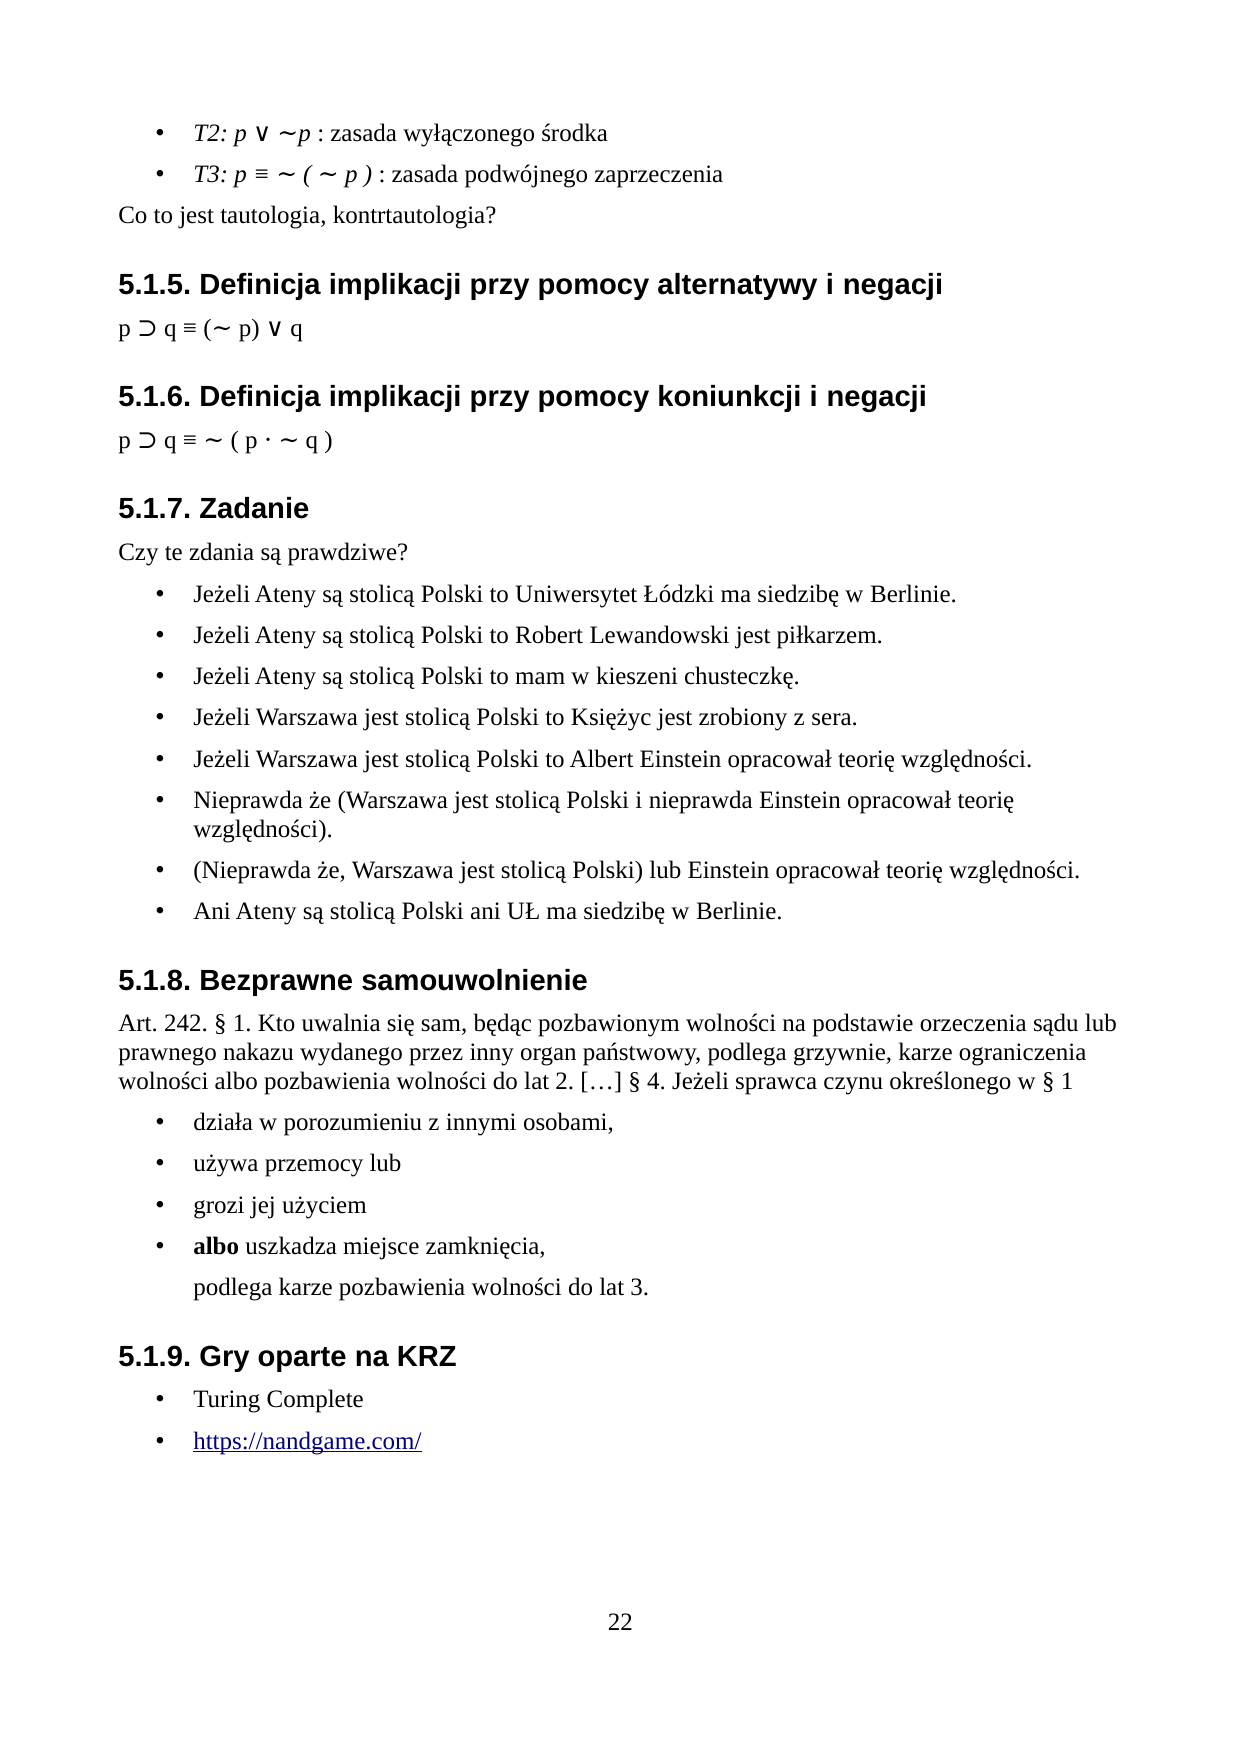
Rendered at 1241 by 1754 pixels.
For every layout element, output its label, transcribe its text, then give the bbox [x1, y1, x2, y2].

list albo uszkadza miejsce zamknięcia, [156, 1231, 1122, 1260]
list Jeżeli Warszawa jest stolicą Polski to Albert Einstein opracował teorię względności. [156, 744, 1122, 772]
subtitle Definicja implikacji przy pomocy koniunkcji i negacji [118, 379, 1122, 413]
list Ani Ateny są stolicą Polski ani UŁ ma siedzibę w Berlinie. [156, 896, 1122, 925]
list Jeżeli Ateny są stolicą Polski to Robert Lewandowski jest piłkarzem. [156, 620, 1122, 649]
list Jeżeli Ateny są stolicą Polski to mam w kieszeni chusteczkę. [156, 661, 1122, 690]
list T3: p ≡ ∼ ( ∼ p ) : zasada podwójnego zaprzeczenia [156, 159, 1122, 188]
list Turing Complete [156, 1384, 1122, 1413]
subtitle Definicja implikacji przy pomocy alternatywy i negacji [118, 267, 1122, 300]
list https://nandgame.com/ [156, 1426, 1122, 1454]
text Co to jest tautologia, kontrtautologia? [118, 201, 1122, 229]
list grozi jej użyciem [156, 1190, 1122, 1218]
list Nieprawda że (Warszawa jest stolicą Polski i nieprawda Einstein opracował teorię względności). [156, 785, 1122, 842]
subtitle Gry oparte na KRZ [118, 1338, 1122, 1372]
list T2: p ∨ ∼p : zasada wyłączonego środka [156, 118, 1122, 147]
text p ⊃ q ≡ (∼ p) ∨ q [118, 313, 1122, 342]
list podlega karze pozbawienia wolności do lat 3. [156, 1272, 1122, 1301]
list Jeżeli Warszawa jest stolicą Polski to Księżyc jest zrobiony z sera. [156, 702, 1122, 731]
list Jeżeli Ateny są stolicą Polski to Uniwersytet Łódzki ma siedzibę w Berlinie. [156, 579, 1122, 607]
list (Nieprawda że, Warszawa jest stolicą Polski) lub Einstein opracował teorię względności. [156, 855, 1122, 884]
text Art. 242. § 1. Kto uwalnia się sam, będąc pozbawionym wolności na podstawie orzeczenia sądu lub prawnego nakazu wydanego przez inny organ państwowy, podlega grzywnie, karze ograniczenia wolności albo pozbawienia wolności do lat 2. […] § 4. Jeżeli sprawca czynu określonego w § 1 [118, 1008, 1122, 1095]
subtitle Zadanie [118, 491, 1122, 525]
list używa przemocy lub [156, 1148, 1122, 1177]
text Czy te zdania są prawdziwe? [118, 537, 1122, 566]
list działa w porozumieniu z innymi osobami, [156, 1107, 1122, 1136]
text p ⊃ q ≡ ∼ ( p ⋅ ∼ q ) [118, 425, 1122, 454]
subtitle Bezprawne samouwolnienie [118, 962, 1122, 996]
